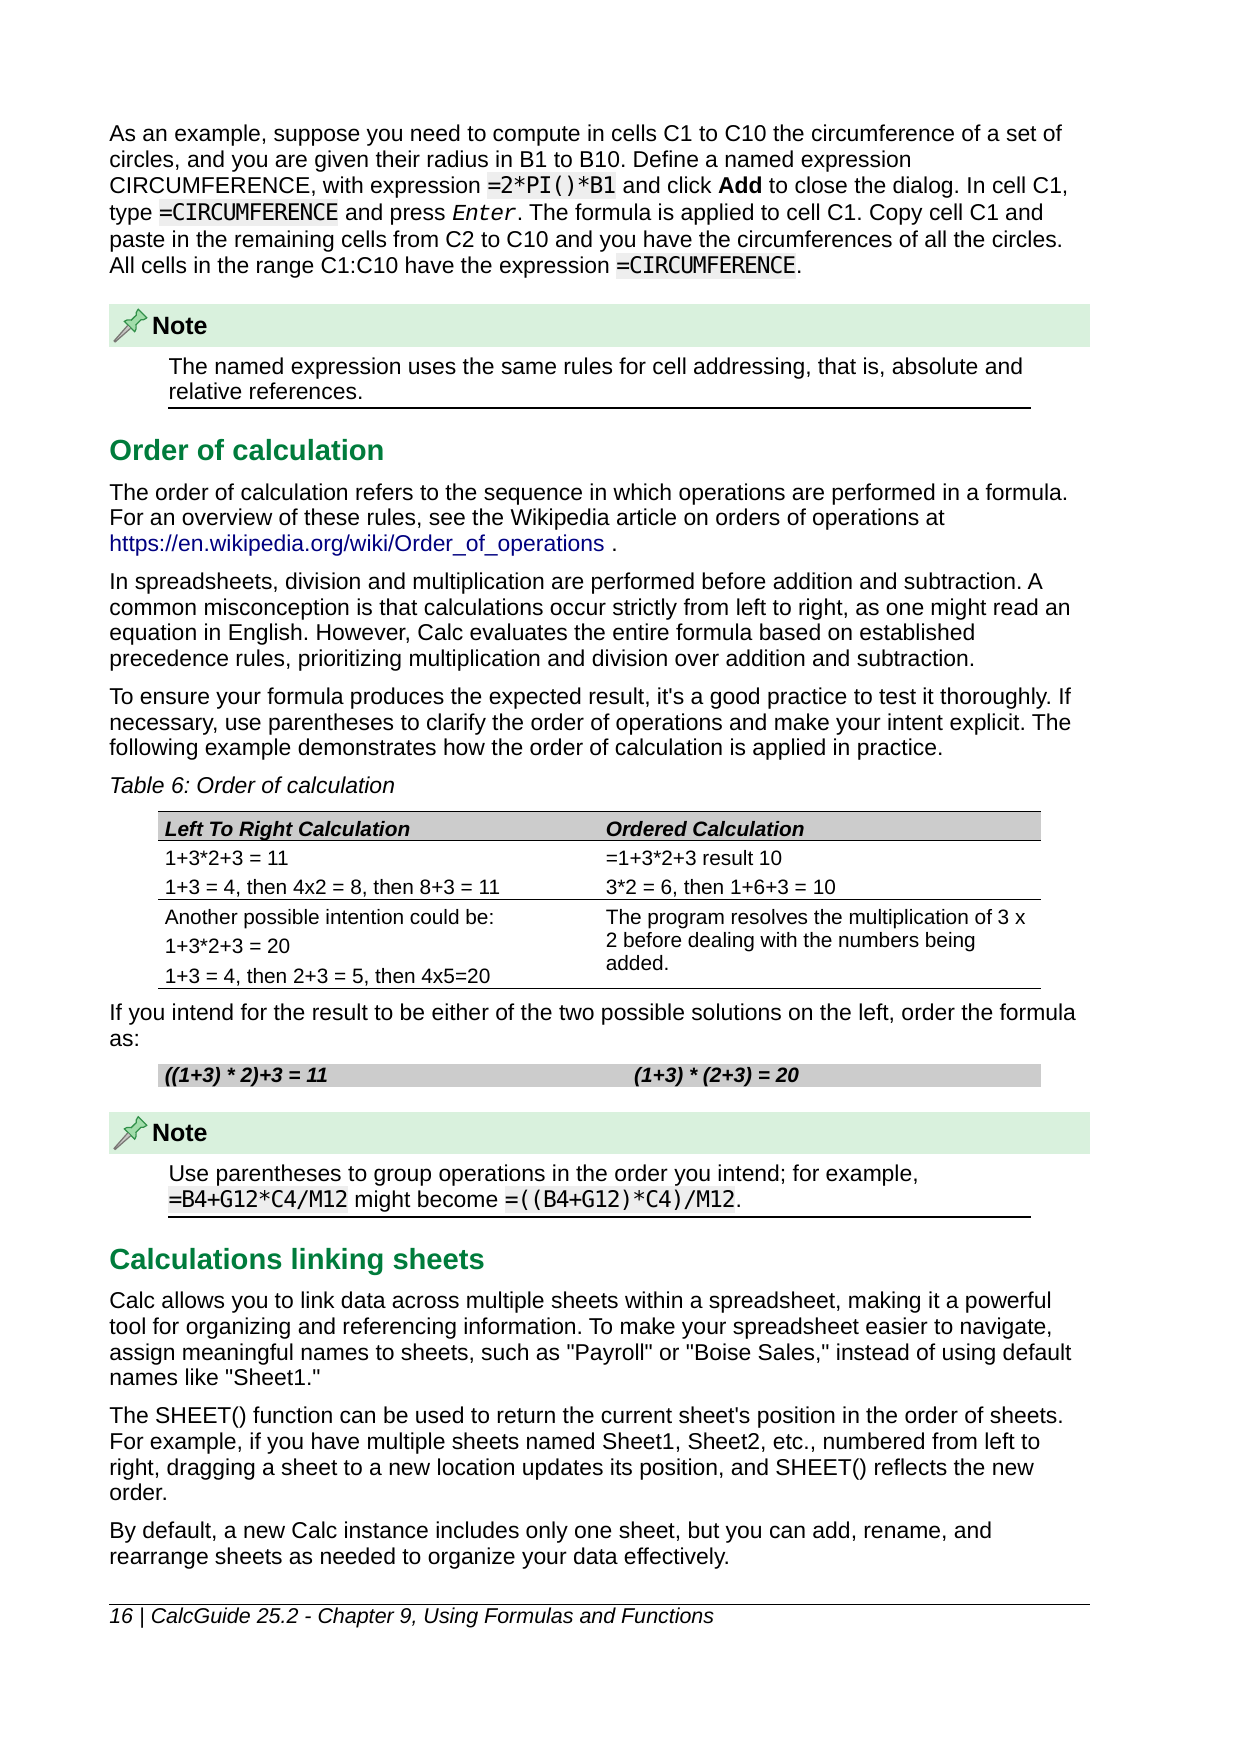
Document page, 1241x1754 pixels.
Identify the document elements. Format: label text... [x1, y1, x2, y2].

text Table 6: Order of calculation [109, 773, 1090, 799]
subtitle Order of calculation [109, 434, 1090, 467]
text By default, a new Calc instance includes only one sheet, but you can add, rename, and rearrange sheets as needed to organize your data effectively. [109, 1518, 1090, 1569]
text As an example, suppose you need to compute in cells C1 to C10 the circumference of a set of circles, and you are given their radius in B1 to B10. Define a named expression CIRCUMFERENCE, with expression =2*PI()*B1 and click Add to close the dialog. In cell C1, type =CIRCUMFERENCE and press Enter. The formula is applied to cell C1. Copy cell C1 and paste in the remaining cells from C2 to C10 and you have the circumferences of all the circles. All cells in the range C1:C10 have the expression =CIRCUMFERENCE. [109, 121, 1090, 279]
table_cell Another possible intention could be: 1+3*2+3 = 20 1+3 = 4, then 2+3 = 5, then 4x5=20 [158, 900, 599, 987]
table_cell The program resolves the multiplication of 3 x 2 before dealing with the numbers being added. [599, 900, 1041, 987]
subtitle Calculations linking sheets [109, 1243, 1090, 1276]
text Calc allows you to link data across multiple sheets within a spreadsheet, making it a powerful tool for organizing and referencing information. To make your spreadsheet easier to navigate, assign meaningful names to sheets, such as "Payroll" or "Boise Sales," instead of using default names like "Sheet1." [109, 1288, 1090, 1390]
text The named expression uses the same rules for cell addressing, that is, absolute and relative references. [168, 353, 1031, 407]
table_header Left To Right Calculation [158, 812, 599, 840]
table_header ((1+3) * 2)+3 = 11 [158, 1064, 628, 1087]
table_cell =1+3*2+3 result 10 3*2 = 6, then 1+6+3 = 10 [599, 841, 1041, 899]
text The SHEET() function can be used to return the current sheet's position in the order of sheets. For example, if you have multiple sheets named Sheet1, Sheet2, etc., numbered from left to right, dragging a sheet to a new location updates its position, and SHEET() reflects the new order. [109, 1403, 1090, 1505]
text To ensure your formula produces the expected result, it's a good practice to test it thoroughly. If necessary, use parentheses to clarify the order of operations and make your intent explicit. The following example demonstrates how the order of calculation is applied in practice. [109, 684, 1090, 761]
text If you intend for the result to be either of the two possible solutions on the left, order the formula as: [109, 1000, 1090, 1051]
text In spreadsheets, division and multiplication are performed before addition and subtraction. A common misconception is that calculations occur strictly from left to right, as one might read an equation in English. However, Calc evaluates the entire formula based on established precedence rules, prioritizing multiplication and division over addition and subtraction. [109, 569, 1090, 671]
text The order of calculation refers to the sequence in which operations are performed in a formula. For an overview of these rules, see the Wikipedia article on orders of operations at https://en.wikipedia.org/wiki/Order_of_operations . [109, 479, 1090, 556]
table_header (1+3) * (2+3) = 20 [628, 1064, 1041, 1087]
subtitle Note [151, 1112, 1090, 1154]
subtitle Note [109, 304, 1090, 347]
table_cell 1+3*2+3 = 11 1+3 = 4, then 4x2 = 8, then 8+3 = 11 [158, 841, 599, 899]
table_header Ordered Calculation [599, 812, 1041, 840]
text Use parentheses to group operations in the order you intend; for example, =B4+G12*C4/M12 might become =((B4+G12)*C4)/M12. [168, 1161, 1031, 1216]
